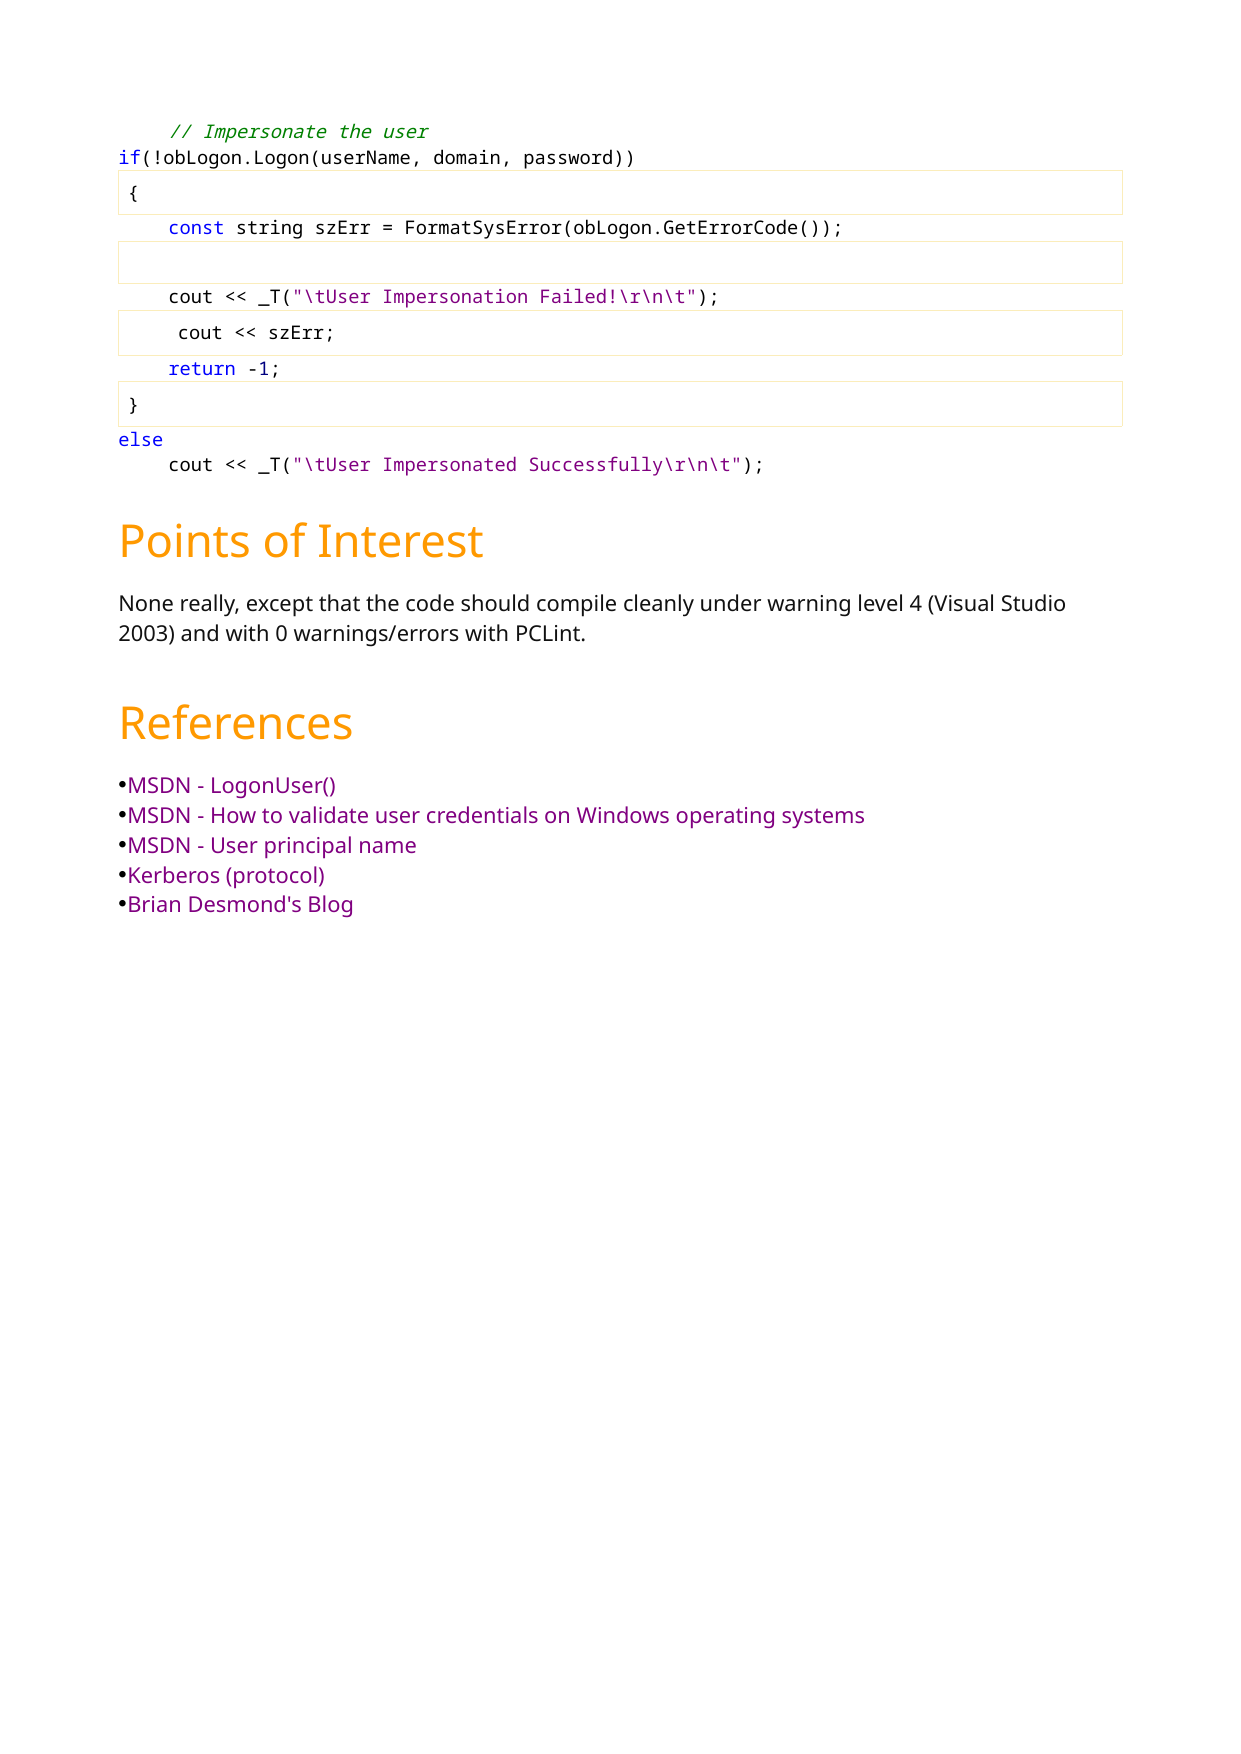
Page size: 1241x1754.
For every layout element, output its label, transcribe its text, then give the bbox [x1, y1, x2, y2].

text // Impersonate the user [118, 118, 1122, 144]
text None really, except that the code should compile cleanly under warning level 4 (Visual Studio 2003) and with 0 warnings/errors with PCLint. [118, 588, 1122, 648]
list MSDN - LogonUser() [118, 770, 1122, 800]
text else [118, 427, 1122, 451]
text return -1; [118, 356, 1122, 381]
text { [119, 171, 1122, 214]
list MSDN - User principal name [118, 830, 1122, 860]
text cout << _T("\tUser Impersonation Failed!\r\n\t"); [118, 284, 1122, 310]
subtitle References [118, 691, 1122, 753]
text const string szErr = FormatSysError(obLogon.GetErrorCode()); [118, 215, 1122, 241]
list Kerberos (protocol) [118, 860, 1122, 889]
subtitle Points of Interest [118, 509, 1122, 571]
text if(!obLogon.Logon(userName, domain, password)) [118, 144, 1122, 170]
list MSDN - How to validate user credentials on Windows operating systems [118, 800, 1122, 830]
text } [119, 382, 1122, 426]
text cout << _T("\tUser Impersonated Successfully\r\n\t"); [118, 451, 1122, 478]
text cout << szErr; [119, 311, 1122, 355]
list Brian Desmond's Blog [118, 889, 1122, 919]
